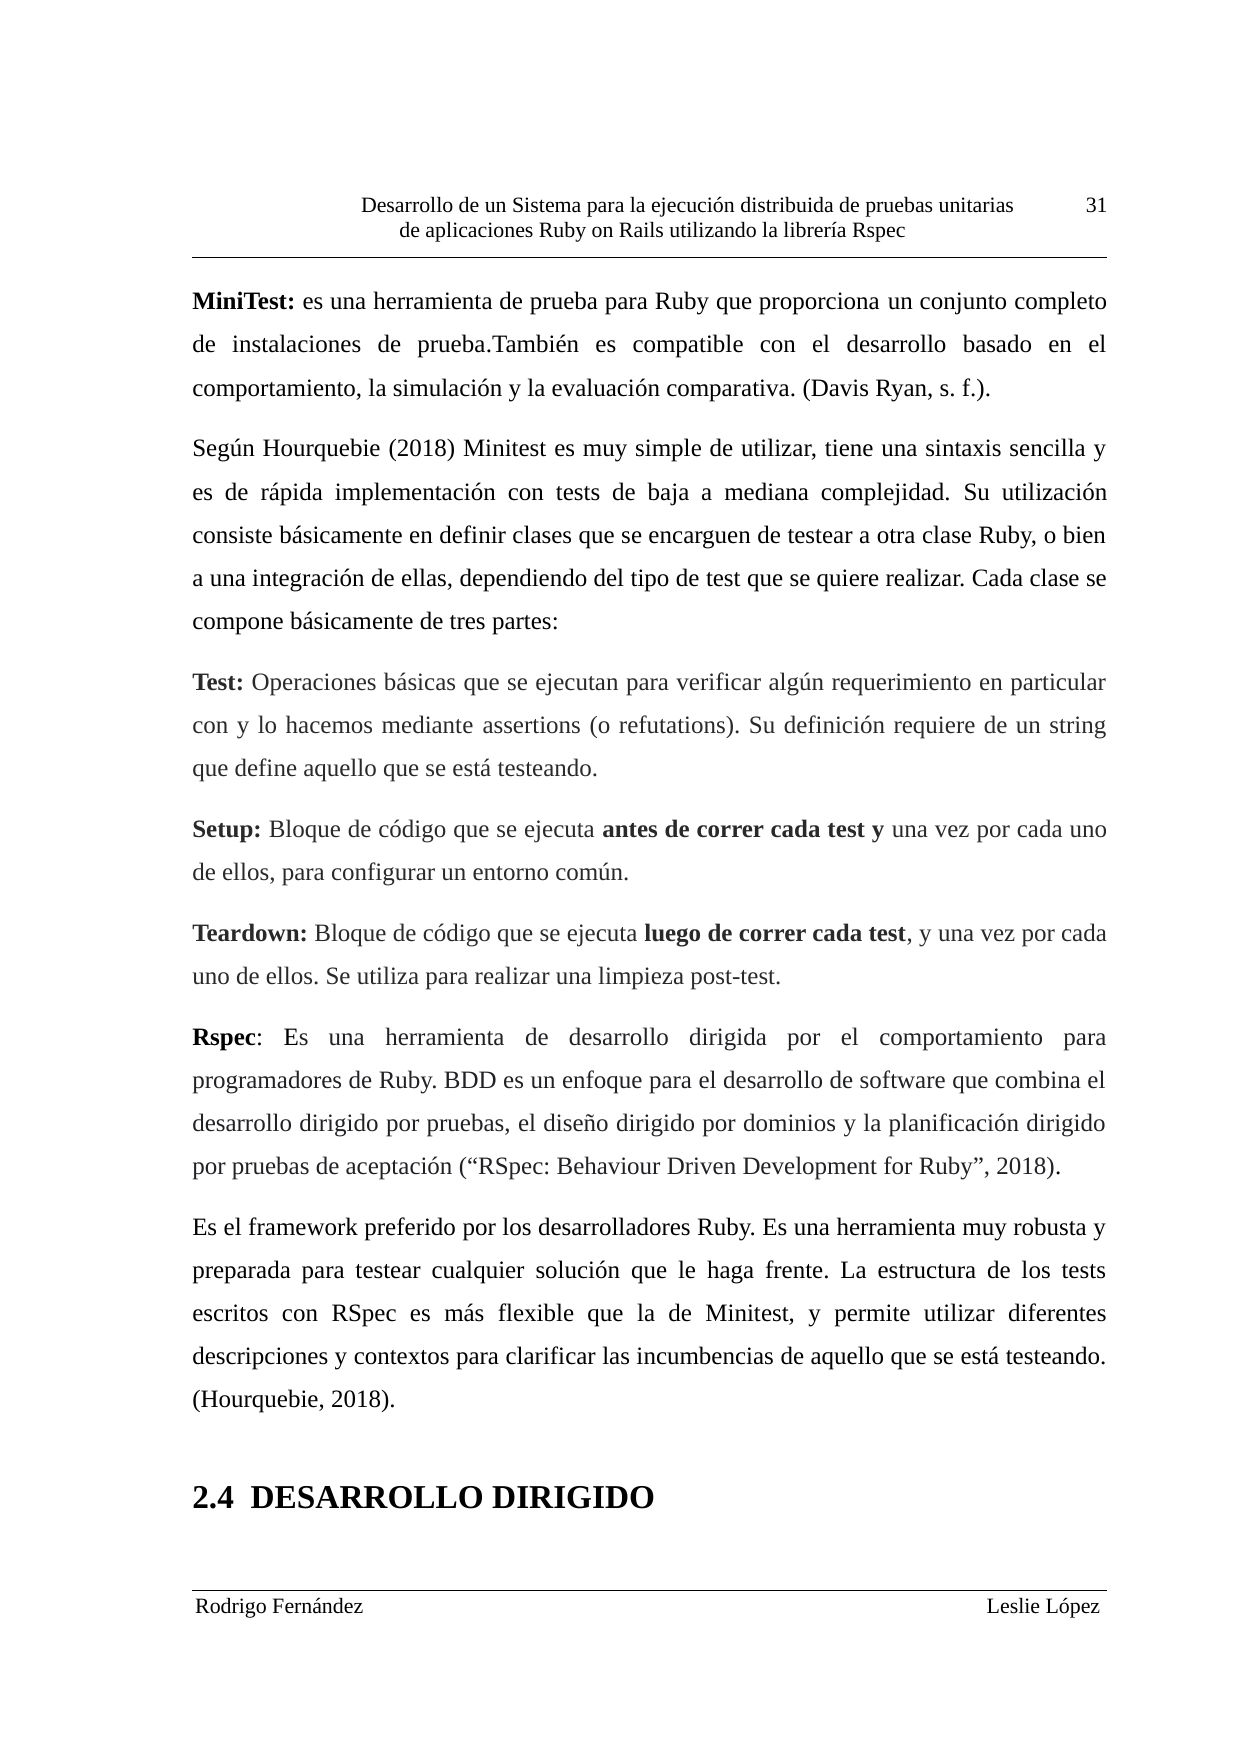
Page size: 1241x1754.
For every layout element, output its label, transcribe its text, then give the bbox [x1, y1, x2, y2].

list Teardown: Bloque de código que se ejecuta luego de correr cada test, y una vez por cada uno de ellos. Se utiliza para realizar una limpieza post-test. [192, 918, 1107, 990]
list Es el framework preferido por los desarrolladores Ruby. Es una herramienta muy robusta y preparada para testear cualquier solución que le haga frente. La estructura de los tests escritos con RSpec es más flexible que la de Minitest, y permite utilizar diferentes descripciones y contextos para clarificar las incumbencias de aquello que se está testeando.(Hourquebie, 2018). [192, 1212, 1107, 1413]
list Según Hourquebie (2018)⁠ Minitest es muy simple de utilizar, tiene una sintaxis sencilla y es de rápida implementación con tests de baja a mediana complejidad. Su utilización consiste básicamente en definir clases que se encarguen de testear a otra clase Ruby, o bien a una integración de ellas, dependiendo del tipo de test que se quiere realizar. Cada clase se compone básicamente de tres partes: [192, 433, 1107, 635]
list Rspec: Es una herramienta de desarrollo dirigida por el comportamiento para programadores de Ruby. BDD es un enfoque para el desarrollo de software que combina el desarrollo dirigido por pruebas, el diseño dirigido por dominios y la planificación dirigido por pruebas de aceptación (“RSpec: Behaviour Driven Development for Ruby”, 2018). [192, 1022, 1107, 1180]
list Setup: Bloque de código que se ejecuta antes de correr cada test y una vez por cada uno de ellos, para configurar un entorno común. [192, 814, 1107, 886]
list MiniTest: es una herramienta de prueba para Ruby que proporciona un conjunto completo de instalaciones de prueba.También es compatible con el desarrollo basado en el comportamiento, la simulación y la evaluación comparativa. (Davis Ryan, s. f.).⁠ [192, 286, 1107, 401]
list Test: Operaciones básicas que se ejecutan para verificar algún requerimiento en particular con y lo hacemos mediante assertions (o refutations). Su definición requiere de un string que define aquello que se está testeando. [192, 667, 1107, 782]
subtitle Desarrollo dirigido [192, 1478, 1107, 1516]
